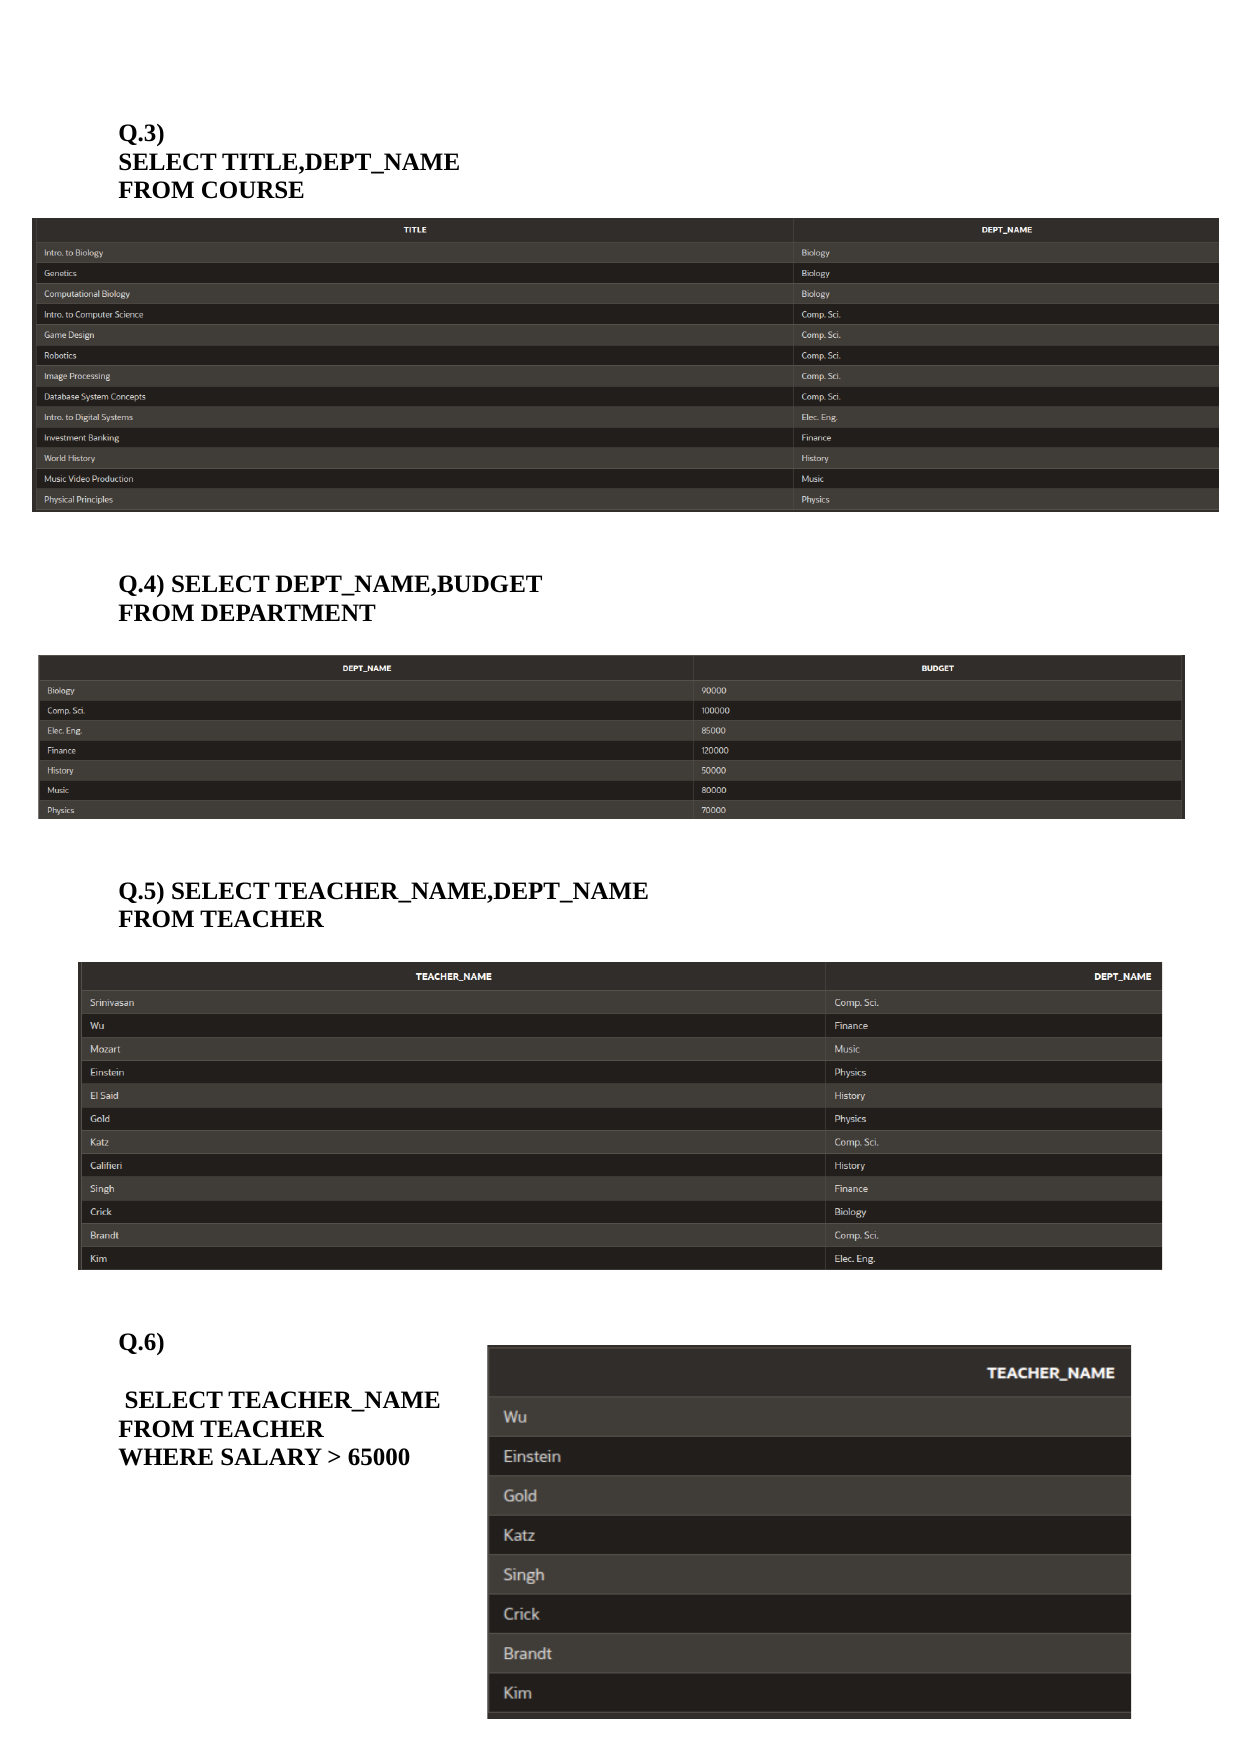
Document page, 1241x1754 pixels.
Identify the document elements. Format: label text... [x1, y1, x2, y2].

text Q.6) [118, 1327, 1122, 1356]
text FROM TEACHER [118, 904, 1122, 933]
picture [78, 962, 1163, 1270]
text SELECT TITLE,DEPT_NAME [118, 147, 1122, 176]
text FROM COURSE [118, 176, 1122, 204]
text WHERE SALARY > 65000 [118, 1442, 487, 1471]
picture [32, 218, 1219, 512]
text Q.5) SELECT TEACHER_NAME,DEPT_NAME [118, 876, 1122, 904]
picture [38, 655, 1185, 819]
text Q.4) SELECT DEPT_NAME,BUDGET [118, 569, 1122, 598]
text SELECT TEACHER_NAME [118, 1385, 487, 1414]
text Q.3) [118, 118, 1122, 147]
text FROM DEPARTMENT [118, 598, 1122, 627]
picture [487, 1345, 1132, 1719]
text FROM TEACHER [118, 1414, 487, 1442]
